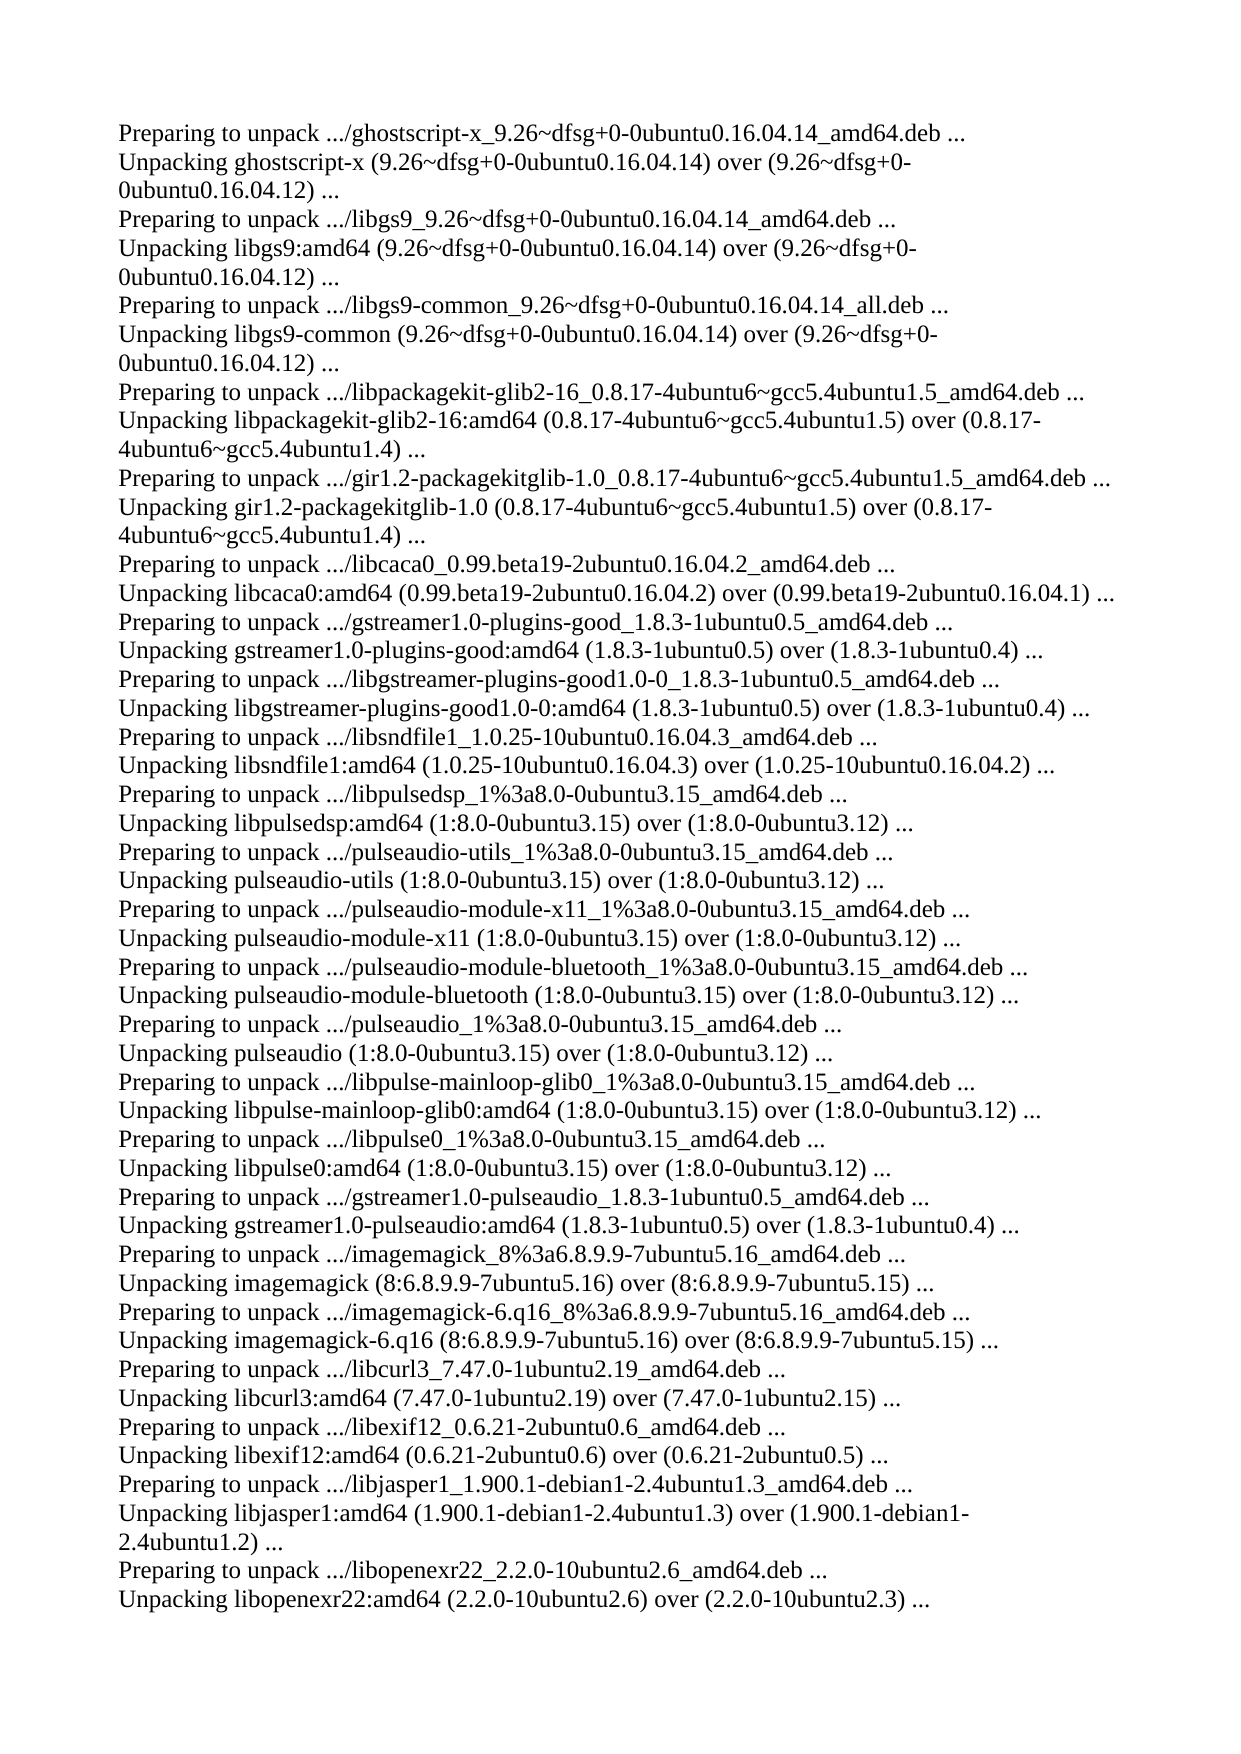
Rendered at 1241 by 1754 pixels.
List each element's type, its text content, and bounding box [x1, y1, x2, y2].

text Preparing to unpack .../ghostscript-x_9.26~dfsg+0-0ubuntu0.16.04.14_amd64.deb ... [118, 118, 1122, 147]
text Unpacking pulseaudio-utils (1:8.0-0ubuntu3.15) over (1:8.0-0ubuntu3.12) ... [118, 866, 1122, 894]
text Unpacking gir1.2-packagekitglib-1.0 (0.8.17-4ubuntu6~gcc5.4ubuntu1.5) over (0.8.17-4ubuntu6~gcc5.4ubuntu1.4) ... [118, 492, 1122, 549]
text Unpacking libexif12:amd64 (0.6.21-2ubuntu0.6) over (0.6.21-2ubuntu0.5) ... [118, 1441, 1122, 1469]
text Preparing to unpack .../libgs9-common_9.26~dfsg+0-0ubuntu0.16.04.14_all.deb ... [118, 291, 1122, 319]
text Preparing to unpack .../imagemagick_8%3a6.8.9.9-7ubuntu5.16_amd64.deb ... [118, 1239, 1122, 1268]
text Unpacking pulseaudio (1:8.0-0ubuntu3.15) over (1:8.0-0ubuntu3.12) ... [118, 1038, 1122, 1067]
text Unpacking libgs9:amd64 (9.26~dfsg+0-0ubuntu0.16.04.14) over (9.26~dfsg+0-0ubuntu0.16.04.12) ... [118, 233, 1122, 291]
text Preparing to unpack .../libcurl3_7.47.0-1ubuntu2.19_amd64.deb ... [118, 1354, 1122, 1383]
text Unpacking libcurl3:amd64 (7.47.0-1ubuntu2.19) over (7.47.0-1ubuntu2.15) ... [118, 1383, 1122, 1412]
text Unpacking libsndfile1:amd64 (1.0.25-10ubuntu0.16.04.3) over (1.0.25-10ubuntu0.16.04.2) ... [118, 751, 1122, 779]
text Preparing to unpack .../libpulse-mainloop-glib0_1%3a8.0-0ubuntu3.15_amd64.deb ... [118, 1067, 1122, 1096]
text Unpacking libjasper1:amd64 (1.900.1-debian1-2.4ubuntu1.3) over (1.900.1-debian1-2.4ubuntu1.2) ... [118, 1498, 1122, 1556]
text Preparing to unpack .../pulseaudio-module-x11_1%3a8.0-0ubuntu3.15_amd64.deb ... [118, 894, 1122, 923]
text Preparing to unpack .../libpulsedsp_1%3a8.0-0ubuntu3.15_amd64.deb ... [118, 779, 1122, 808]
text Unpacking pulseaudio-module-x11 (1:8.0-0ubuntu3.15) over (1:8.0-0ubuntu3.12) ... [118, 923, 1122, 952]
text Unpacking imagemagick-6.q16 (8:6.8.9.9-7ubuntu5.16) over (8:6.8.9.9-7ubuntu5.15) ... [118, 1326, 1122, 1354]
text Unpacking libpulse-mainloop-glib0:amd64 (1:8.0-0ubuntu3.15) over (1:8.0-0ubuntu3.12) ... [118, 1096, 1122, 1124]
text Preparing to unpack .../gstreamer1.0-pulseaudio_1.8.3-1ubuntu0.5_amd64.deb ... [118, 1182, 1122, 1211]
text Preparing to unpack .../pulseaudio_1%3a8.0-0ubuntu3.15_amd64.deb ... [118, 1009, 1122, 1038]
text Unpacking ghostscript-x (9.26~dfsg+0-0ubuntu0.16.04.14) over (9.26~dfsg+0-0ubuntu0.16.04.12) ... [118, 147, 1122, 204]
text Unpacking pulseaudio-module-bluetooth (1:8.0-0ubuntu3.15) over (1:8.0-0ubuntu3.12) ... [118, 981, 1122, 1009]
text Preparing to unpack .../libpulse0_1%3a8.0-0ubuntu3.15_amd64.deb ... [118, 1124, 1122, 1153]
text Unpacking gstreamer1.0-pulseaudio:amd64 (1.8.3-1ubuntu0.5) over (1.8.3-1ubuntu0.4) ... [118, 1211, 1122, 1239]
text Preparing to unpack .../pulseaudio-utils_1%3a8.0-0ubuntu3.15_amd64.deb ... [118, 837, 1122, 866]
text Unpacking libpackagekit-glib2-16:amd64 (0.8.17-4ubuntu6~gcc5.4ubuntu1.5) over (0.8.17-4ubuntu6~gcc5.4ubuntu1.4) ... [118, 406, 1122, 463]
text Unpacking libpulse0:amd64 (1:8.0-0ubuntu3.15) over (1:8.0-0ubuntu3.12) ... [118, 1153, 1122, 1182]
text Preparing to unpack .../libgstreamer-plugins-good1.0-0_1.8.3-1ubuntu0.5_amd64.deb ... [118, 664, 1122, 693]
text Unpacking libgstreamer-plugins-good1.0-0:amd64 (1.8.3-1ubuntu0.5) over (1.8.3-1ubuntu0.4) ... [118, 693, 1122, 722]
text Preparing to unpack .../libcaca0_0.99.beta19-2ubuntu0.16.04.2_amd64.deb ... [118, 549, 1122, 578]
text Unpacking gstreamer1.0-plugins-good:amd64 (1.8.3-1ubuntu0.5) over (1.8.3-1ubuntu0.4) ... [118, 636, 1122, 664]
text Unpacking libpulsedsp:amd64 (1:8.0-0ubuntu3.15) over (1:8.0-0ubuntu3.12) ... [118, 808, 1122, 837]
text Unpacking libopenexr22:amd64 (2.2.0-10ubuntu2.6) over (2.2.0-10ubuntu2.3) ... [118, 1584, 1122, 1613]
text Preparing to unpack .../gstreamer1.0-plugins-good_1.8.3-1ubuntu0.5_amd64.deb ... [118, 607, 1122, 636]
text Preparing to unpack .../libsndfile1_1.0.25-10ubuntu0.16.04.3_amd64.deb ... [118, 722, 1122, 751]
text Preparing to unpack .../pulseaudio-module-bluetooth_1%3a8.0-0ubuntu3.15_amd64.deb ... [118, 952, 1122, 981]
text Unpacking libgs9-common (9.26~dfsg+0-0ubuntu0.16.04.14) over (9.26~dfsg+0-0ubuntu0.16.04.12) ... [118, 319, 1122, 377]
text Preparing to unpack .../libjasper1_1.900.1-debian1-2.4ubuntu1.3_amd64.deb ... [118, 1469, 1122, 1498]
text Preparing to unpack .../libgs9_9.26~dfsg+0-0ubuntu0.16.04.14_amd64.deb ... [118, 204, 1122, 233]
text Preparing to unpack .../libopenexr22_2.2.0-10ubuntu2.6_amd64.deb ... [118, 1556, 1122, 1584]
text Preparing to unpack .../libpackagekit-glib2-16_0.8.17-4ubuntu6~gcc5.4ubuntu1.5_amd64.deb ... [118, 377, 1122, 406]
text Preparing to unpack .../libexif12_0.6.21-2ubuntu0.6_amd64.deb ... [118, 1412, 1122, 1441]
text Preparing to unpack .../imagemagick-6.q16_8%3a6.8.9.9-7ubuntu5.16_amd64.deb ... [118, 1297, 1122, 1326]
text Unpacking imagemagick (8:6.8.9.9-7ubuntu5.16) over (8:6.8.9.9-7ubuntu5.15) ... [118, 1268, 1122, 1297]
text Unpacking libcaca0:amd64 (0.99.beta19-2ubuntu0.16.04.2) over (0.99.beta19-2ubuntu0.16.04.1) ... [118, 578, 1122, 607]
text Preparing to unpack .../gir1.2-packagekitglib-1.0_0.8.17-4ubuntu6~gcc5.4ubuntu1.5_amd64.deb ... [118, 463, 1122, 492]
